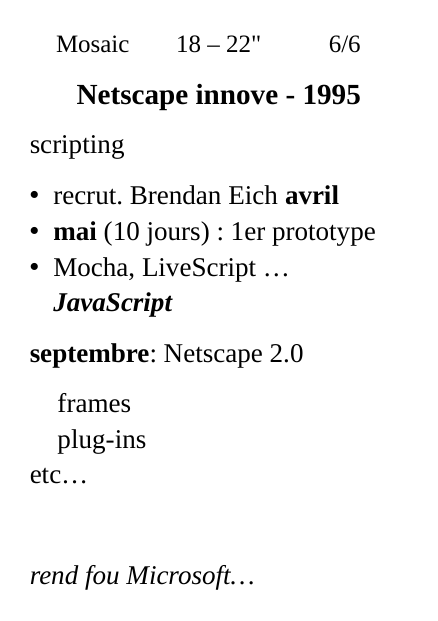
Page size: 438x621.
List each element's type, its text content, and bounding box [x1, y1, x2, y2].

text septembre: Netscape 2.0 [29, 337, 407, 368]
text scripting [29, 128, 407, 160]
list recrut. Brendan Eich avril [29, 179, 407, 210]
text ➕ frames ➕ plug-ins etc… [29, 387, 407, 490]
table_header 6/6 [281, 30, 407, 62]
table_header 18 – 22" [155, 30, 281, 62]
text rend fou Microsoft… [29, 559, 407, 590]
subtitle Netscape innove - 1995 [29, 77, 407, 111]
table_header Mosaic [30, 30, 155, 62]
list Mocha, LiveScript … JavaScript [29, 251, 407, 318]
list mai (10 jours) : 1er prototype [29, 215, 407, 246]
